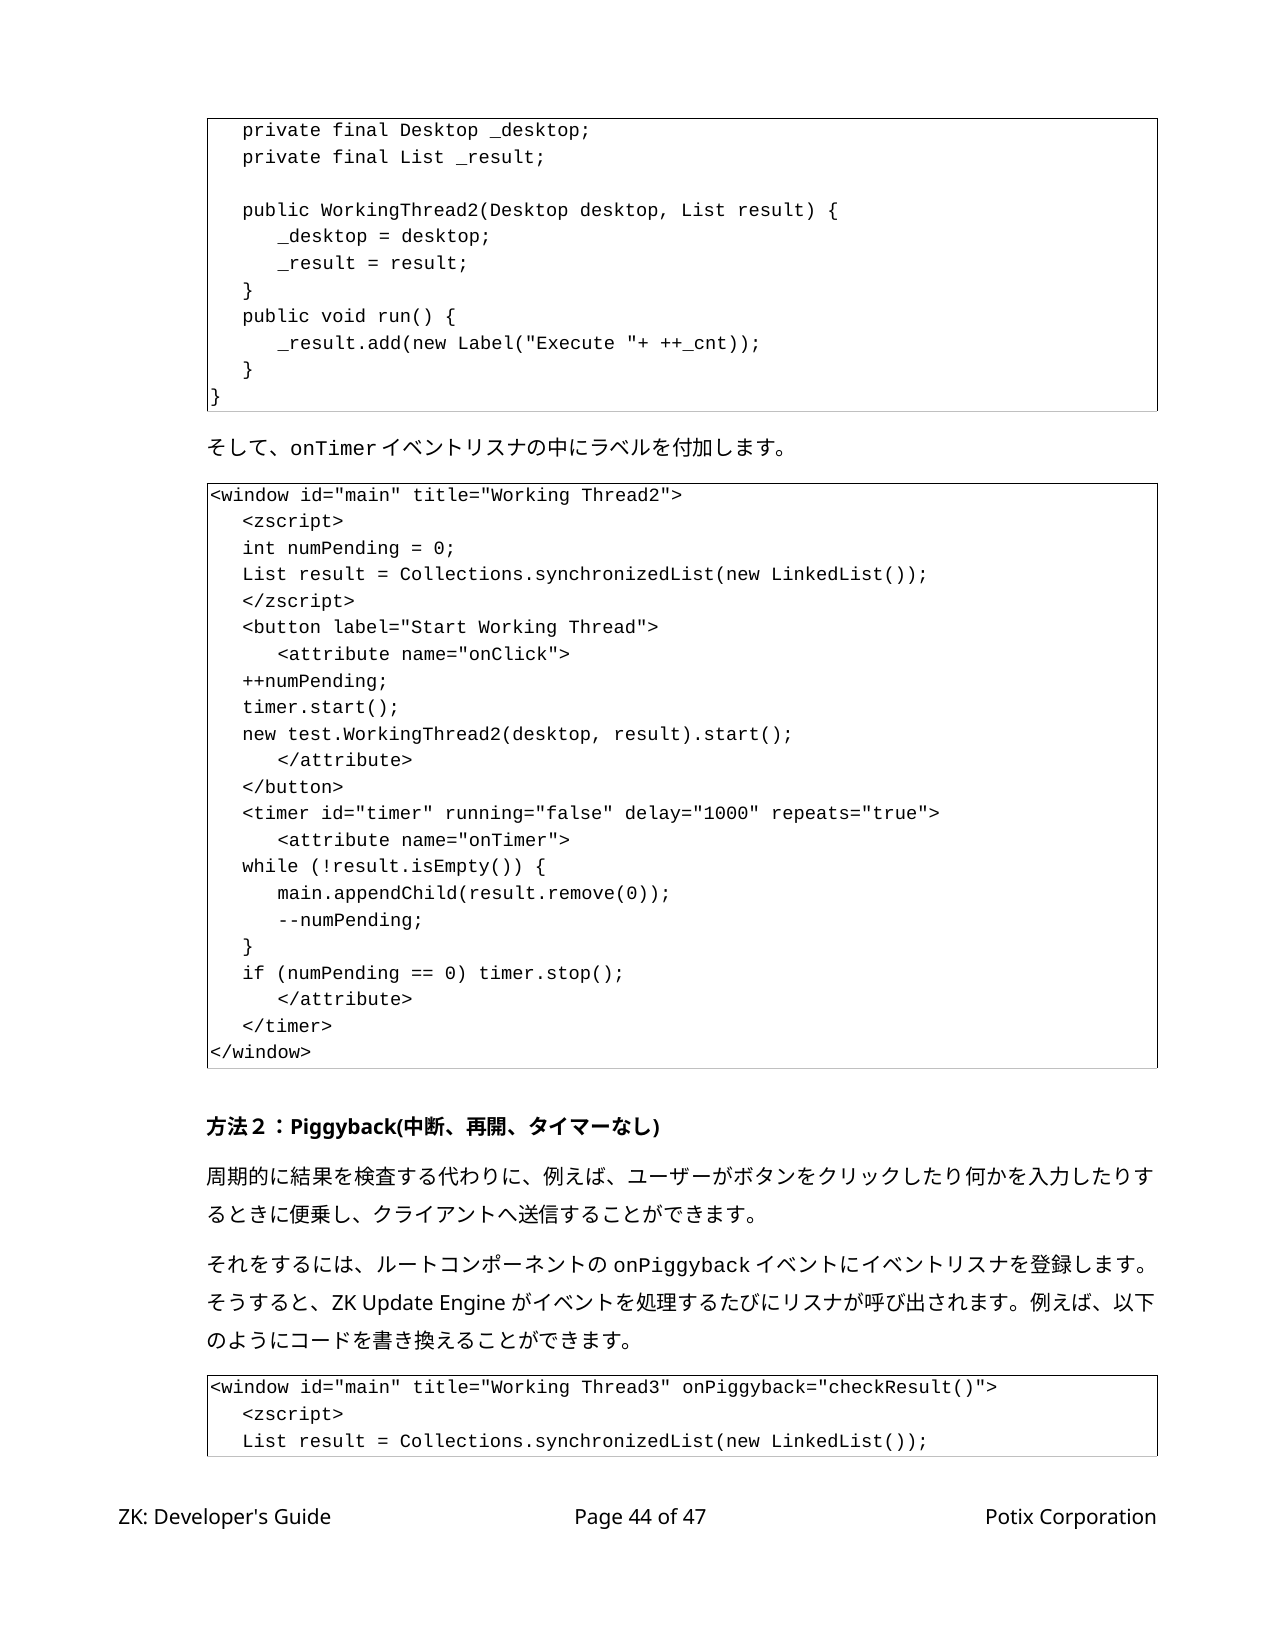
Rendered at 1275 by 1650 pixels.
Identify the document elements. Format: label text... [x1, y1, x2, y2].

text List result = Collections.synchronizedList(new LinkedList()); [208, 1429, 1157, 1456]
subtitle 方法２：Piggyback(中断、再開、タイマーなし) [207, 1110, 1157, 1140]
text そして、onTimerイベントリスナの中にラベルを付加します。 [207, 432, 1157, 462]
text 周期的に結果を検査する代わりに、例えば、ユーザーがボタンをクリックしたり何かを入力したりするときに便乗し、クライアントへ送信することができます。 [207, 1161, 1157, 1228]
text <window id="main" title="Working Thread3" onPiggyback="checkResult()"> [208, 1376, 1157, 1399]
text それをするには、ルートコンポーネントのonPiggybackイベントにイベントリスナを登録します。そうすると、ZK Update Engine がイベントを処理するたびにリスナが呼び出されます。例えば、以下のようにコードを書き換えることができます。 [207, 1249, 1157, 1354]
text <zscript> [208, 1402, 1157, 1426]
text private final Desktop _desktop; private final List _result; public WorkingThread2(Desktop desktop, List result) { _desktop = desktop; _result = result; } public void run() { _result.add(new Label("Execute "+ ++_cnt)); } } [208, 119, 1157, 411]
text <window id="main" title="Working Thread2"> <zscript> int numPending = 0; List result = Collections.synchronizedList(new LinkedList()); </zscript> <button label="Start Working Thread"> <attribute name="onClick"> ++numPending; timer.start(); new test.WorkingThread2(desktop, result).start(); </attribute> </button> <timer id="timer" running="false" delay="1000" repeats="true"> <attribute name="onTimer"> while (!result.isEmpty()) { main.appendChild(result.remove(0)); --numPending; } if (numPending == 0) timer.stop(); </attribute> </timer> </window> [208, 484, 1157, 1068]
